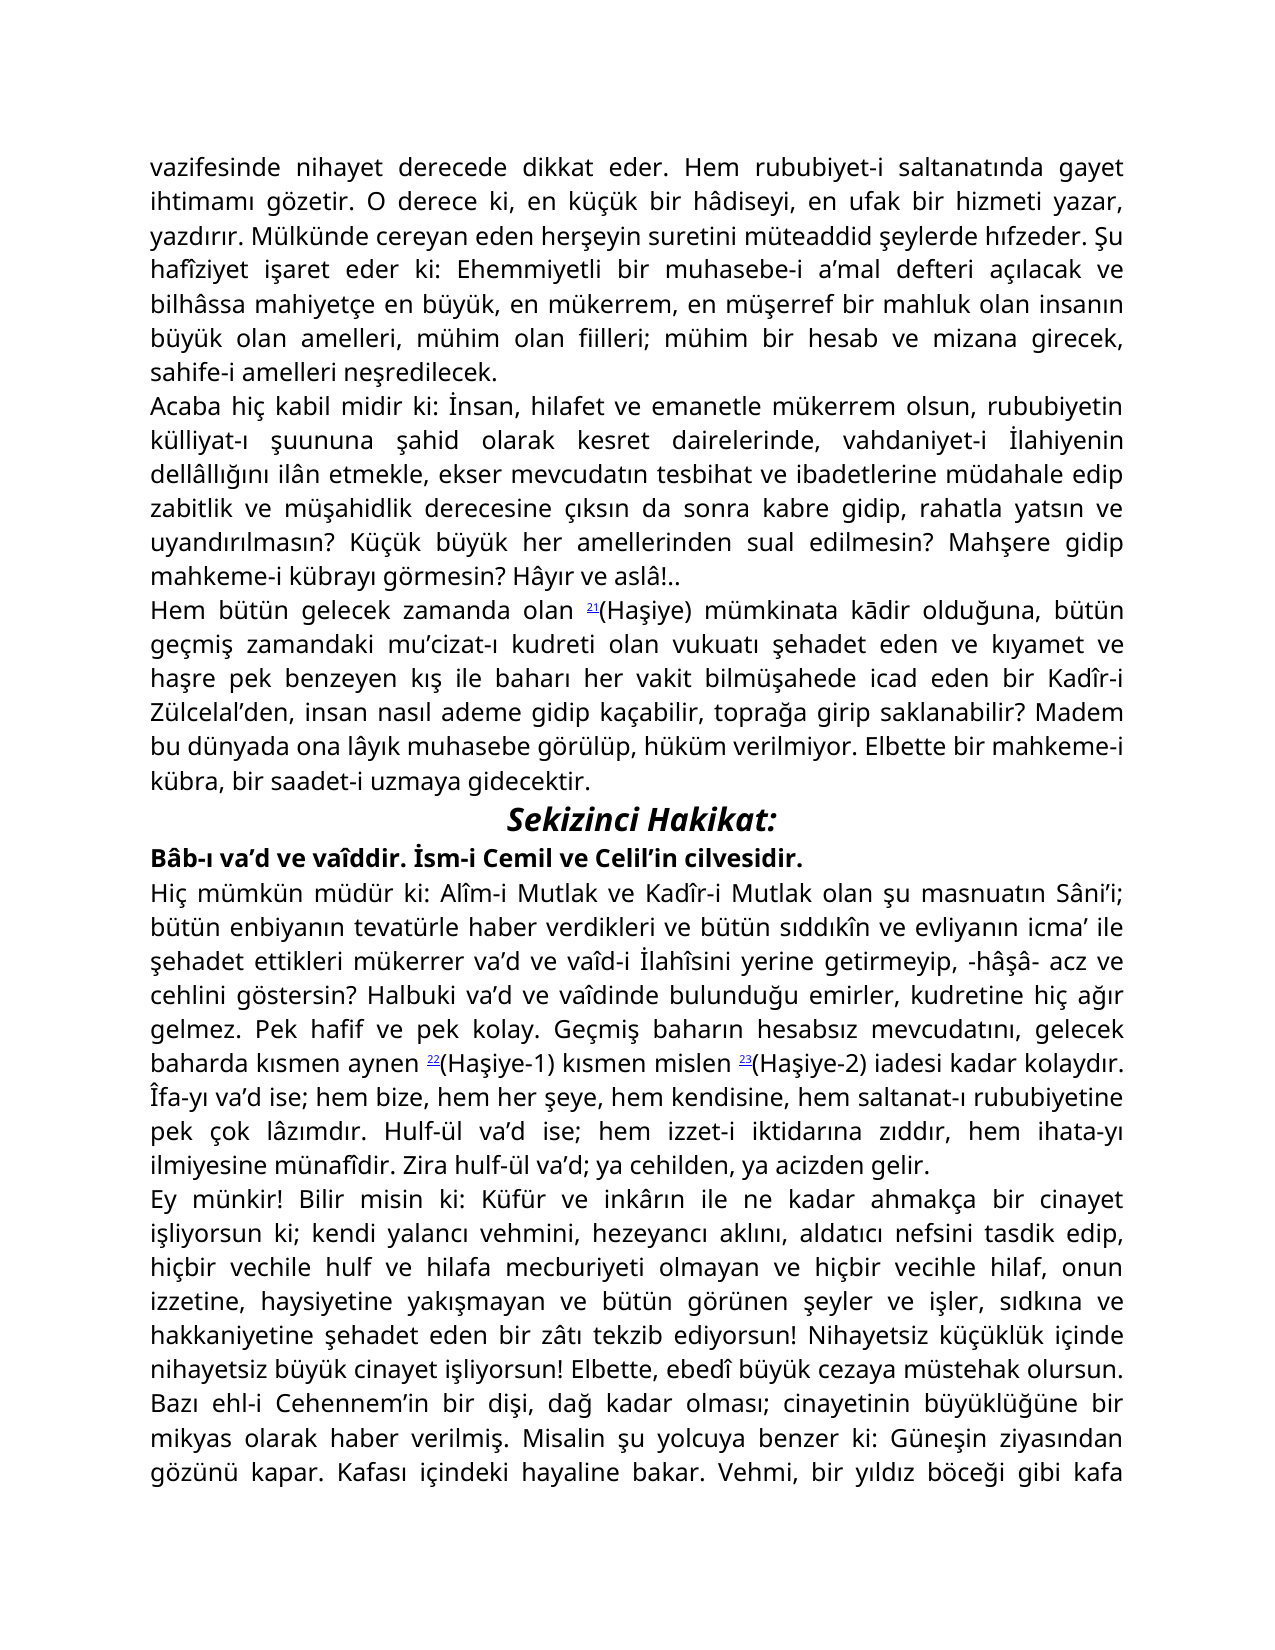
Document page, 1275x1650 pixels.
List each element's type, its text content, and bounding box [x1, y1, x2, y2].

text vazifesinde nihayet derecede dikkat eder. Hem rububiyet-i saltanatında gayet ihtimamı gözetir. O derece ki, en küçük bir hâdiseyi, en ufak bir hizmeti yazar, yazdırır. Mülkünde cereyan eden herşeyin suretini müteaddid şeylerde hıfzeder. Şu hafîziyet işaret eder ki: Ehemmiyetli bir muhasebe-i a’mal defteri açılacak ve bilhâssa mahiyetçe en büyük, en mükerrem, en müşerref bir mahluk olan insanın büyük olan amelleri, mühim olan fiilleri; mühim bir hesab ve mizana girecek, sahife-i amelleri neşredilecek. [150, 150, 1125, 388]
text Hiç mümkün müdür ki: Alîm-i Mutlak ve Kadîr-i Mutlak olan şu masnuatın Sâni’i; bütün enbiyanın tevatürle haber verdikleri ve bütün sıddıkîn ve evliyanın icma’ ile şehadet ettikleri mükerrer va’d ve vaîd-i İlahîsini yerine getirmeyip, -hâşâ- acz ve cehlini göstersin? Halbuki va’d ve vaîdinde bulunduğu emirler, kudretine hiç ağır gelmez. Pek hafif ve pek kolay. Geçmiş baharın hesabsız mevcudatını, gelecek baharda kısmen aynen 22(Haşiye-1) kısmen mislen 23(Haşiye-2) iadesi kadar kolaydır. Îfa-yı va’d ise; hem bize, hem her şeye, hem kendisine, hem saltanat-ı rububiyetine pek çok lâzımdır. Hulf-ül va’d ise; hem izzet-i iktidarına zıddır, hem ihata-yı ilmiyesine münafîdir. Zira hulf-ül va’d; ya cehilden, ya acizden gelir. [150, 875, 1125, 1182]
text Hem bütün gelecek zamanda olan 21(Haşiye) mümkinata kādir olduğuna, bütün geçmiş zamandaki mu’cizat-ı kudreti olan vukuatı şehadet eden ve kıyamet ve haşre pek benzeyen kış ile baharı her vakit bilmüşahede icad eden bir Kadîr-i Zülcelal’den, insan nasıl ademe gidip kaçabilir, toprağa girip saklanabilir? Madem bu dünyada ona lâyık muhasebe görülüp, hüküm verilmiyor. Elbette bir mahkeme-i kübra, bir saadet-i uzmaya gidecektir. [150, 593, 1125, 797]
text Ey münkir! Bilir misin ki: Küfür ve inkârın ile ne kadar ahmakça bir cinayet işliyorsun ki; kendi yalancı vehmini, hezeyancı aklını, aldatıcı nefsini tasdik edip, hiçbir vechile hulf ve hilafa mecburiyeti olmayan ve hiçbir vecihle hilaf, onun izzetine, haysiyetine yakışmayan ve bütün görünen şeyler ve işler, sıdkına ve hakkaniyetine şehadet eden bir zâtı tekzib ediyorsun! Nihayetsiz küçüklük içinde nihayetsiz büyük cinayet işliyorsun! Elbette, ebedî büyük cezaya müstehak olursun. Bazı ehl-i Cehennem’in bir dişi, dağ kadar olması; cinayetinin büyüklüğüne bir mikyas olarak haber verilmiş. Misalin şu yolcuya benzer ki: Güneşin ziyasından gözünü kapar. Kafası içindeki hayaline bakar. Vehmi, bir yıldız böceği gibi kafa [150, 1182, 1125, 1488]
text Acaba hiç kabil midir ki: İnsan, hilafet ve emanetle mükerrem olsun, rububiyetin külliyat-ı şuununa şahid olarak kesret dairelerinde, vahdaniyet-i İlahiyenin dellâllığını ilân etmekle, ekser mevcudatın tesbihat ve ibadetlerine müdahale edip zabitlik ve müşahidlik derecesine çıksın da sonra kabre gidip, rahatla yatsın ve uyandırılmasın? Küçük büyük her amellerinden sual edilmesin? Mahşere gidip mahkeme-i kübrayı görmesin? Hâyır ve aslâ!.. [150, 388, 1125, 593]
subtitle Sekizinci Hakikat: [150, 797, 1125, 841]
text Bâb-ı va’d ve vaîddir. İsm-i Cemil ve Celil’in cilvesidir. [150, 841, 1125, 875]
